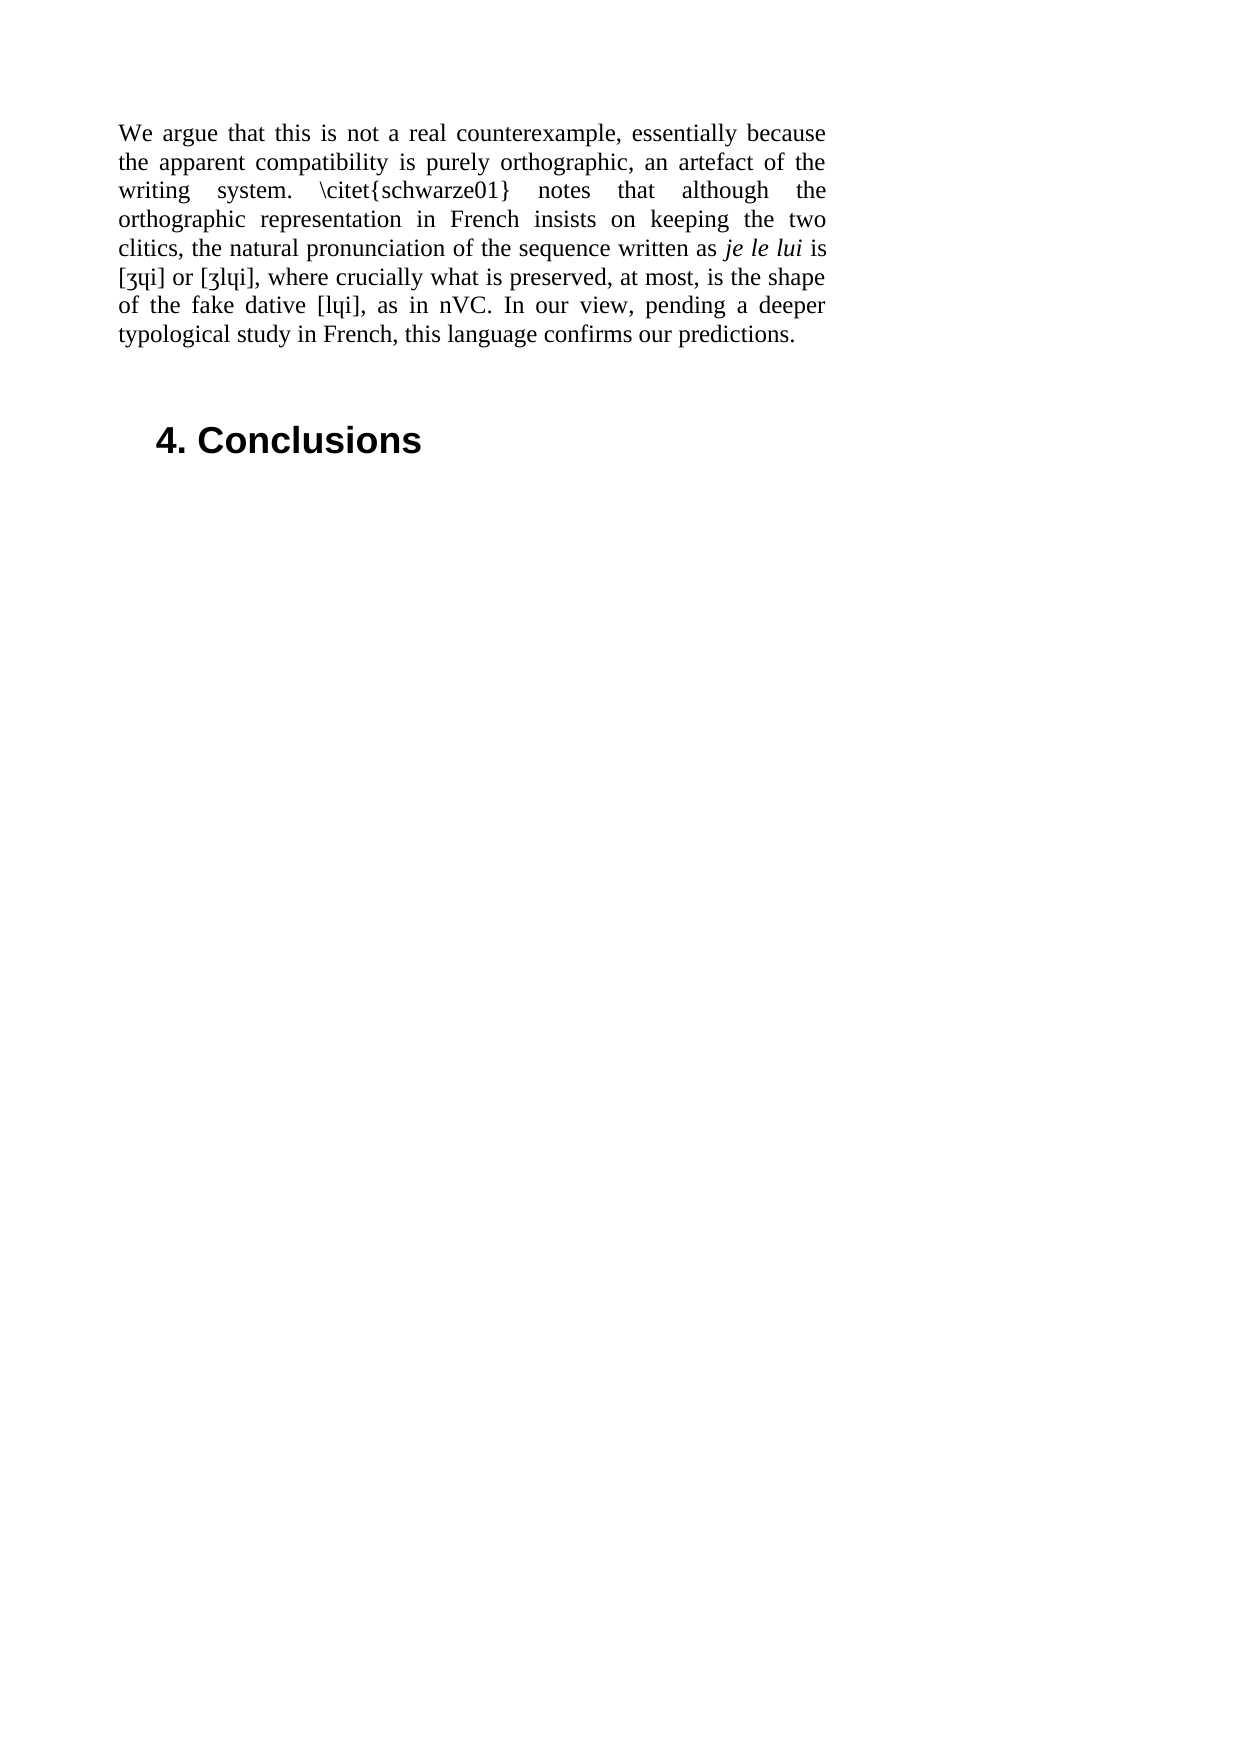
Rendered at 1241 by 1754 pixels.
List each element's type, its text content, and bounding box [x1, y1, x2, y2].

text 4. Conclusions [156, 418, 827, 462]
text We argue that this is not a real counterexample, essentially because the apparent compatibility is purely orthographic, an artefact of the writing system. \citet{schwarze01} notes that although the orthographic representation in French insists on keeping the two clitics, the natural pronunciation of the sequence written as je le lui is [ʒɥi] or [ʒlɥi], where crucially what is preserved, at most, is the shape of the fake dative [lɥi], as in nVC. In our view, pending a deeper typological study in French, this language confirms our predictions. [118, 118, 827, 348]
